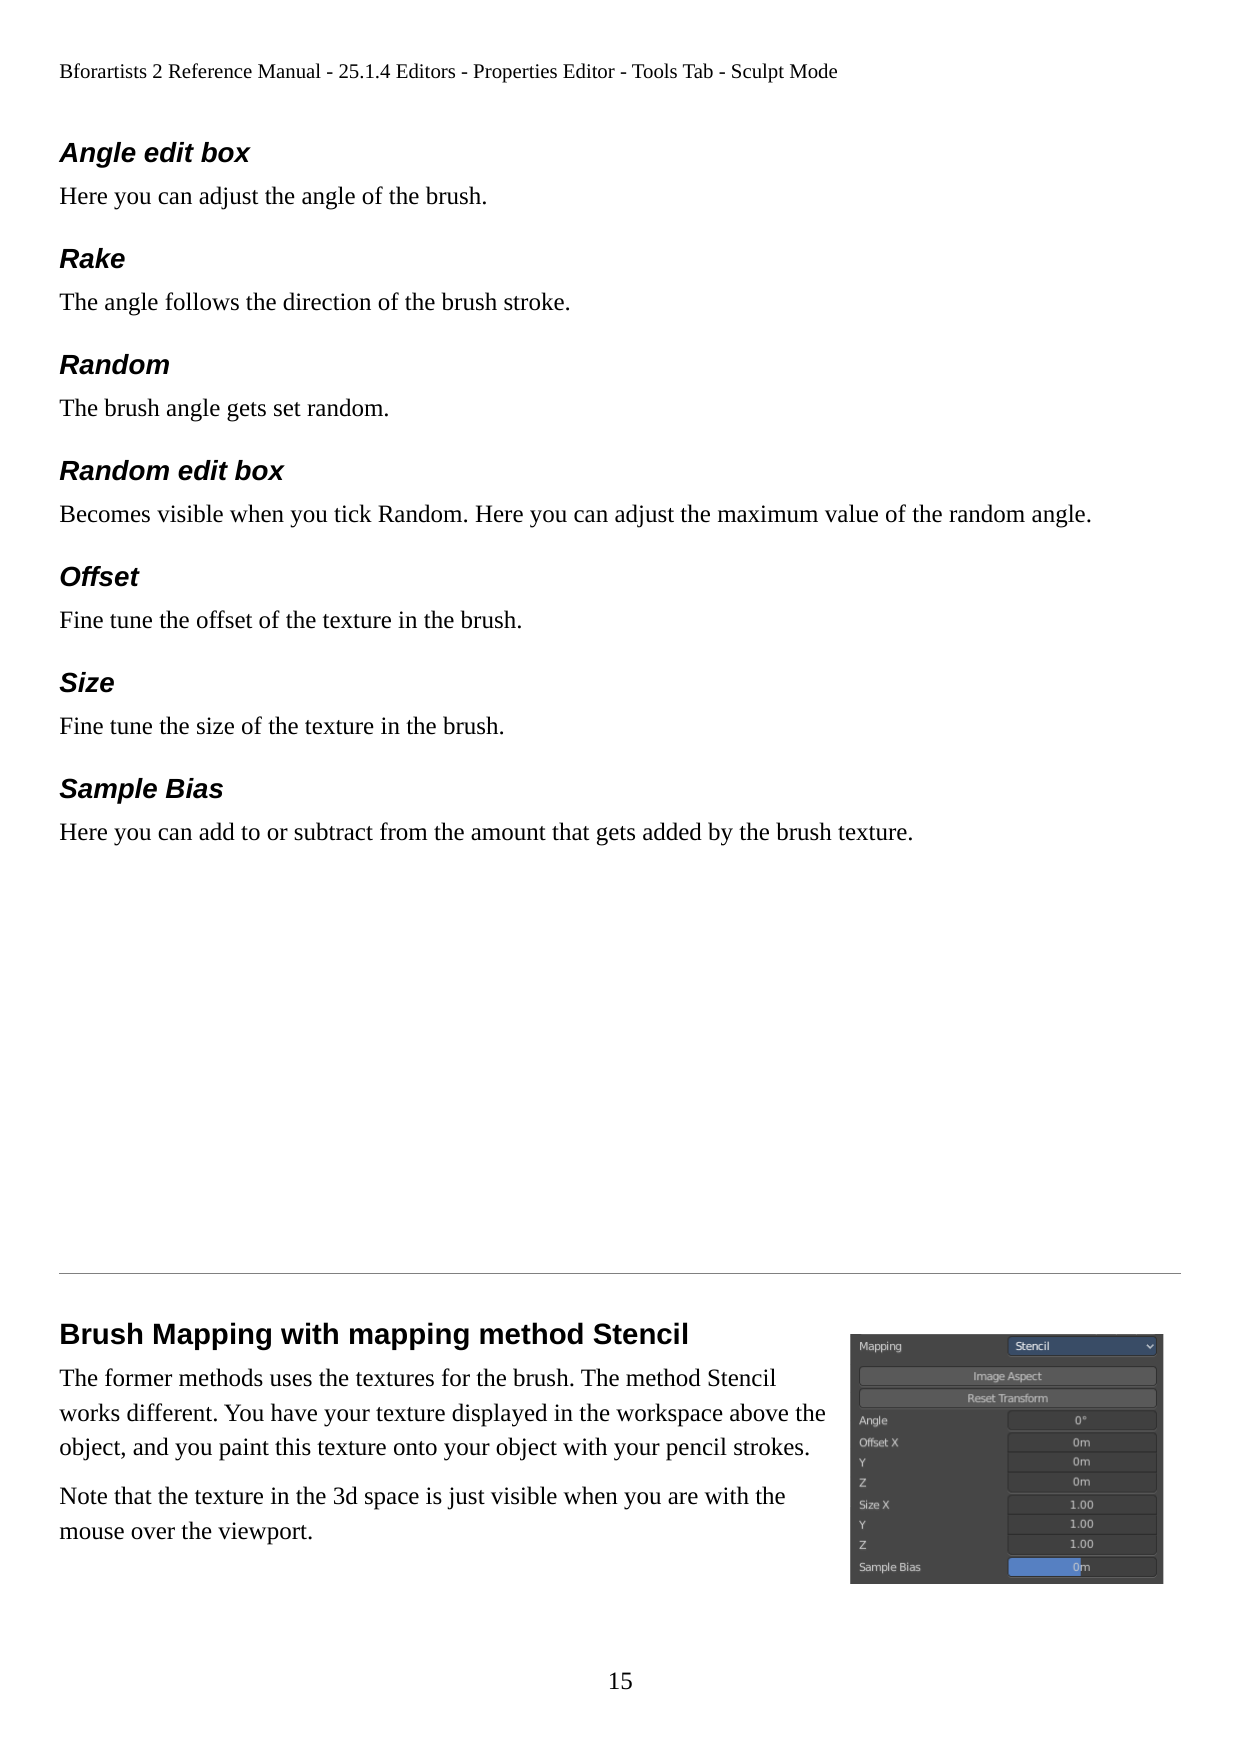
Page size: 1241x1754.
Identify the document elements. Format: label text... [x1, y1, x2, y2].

text Becomes visible when you tick Random. Here you can adjust the maximum value of the random angle. [59, 499, 1181, 528]
subtitle Sample Bias [59, 772, 1181, 804]
subtitle Angle edit box [59, 137, 1181, 168]
text The angle follows the direction of the brush stroke. [59, 287, 1181, 316]
subtitle Size [59, 666, 1181, 698]
text Here you can adjust the angle of the brush. [59, 181, 1181, 210]
subtitle Random edit box [59, 454, 1181, 486]
picture [850, 1334, 1164, 1584]
text Fine tune the offset of the texture in the brush. [59, 605, 1181, 633]
text Fine tune the size of the texture in the brush. [59, 711, 1181, 739]
subtitle Rake [59, 243, 1181, 274]
text The former methods uses the textures for the brush. The method Stencil works different. You have your texture displayed in the workspace above the object, and you paint this texture onto your object with your pencil strokes. [59, 1363, 850, 1461]
subtitle Brush Mapping with mapping method Stencil [59, 1317, 1181, 1351]
text Note that the texture in the 3d space is just visible when you are with the mouse over the viewport. [59, 1481, 850, 1544]
subtitle Random [59, 348, 1181, 380]
text Here you can add to or subtract from the amount that gets added by the brush texture. [59, 817, 1181, 845]
text The brush angle gets set random. [59, 393, 1181, 422]
subtitle Offset [59, 560, 1181, 592]
